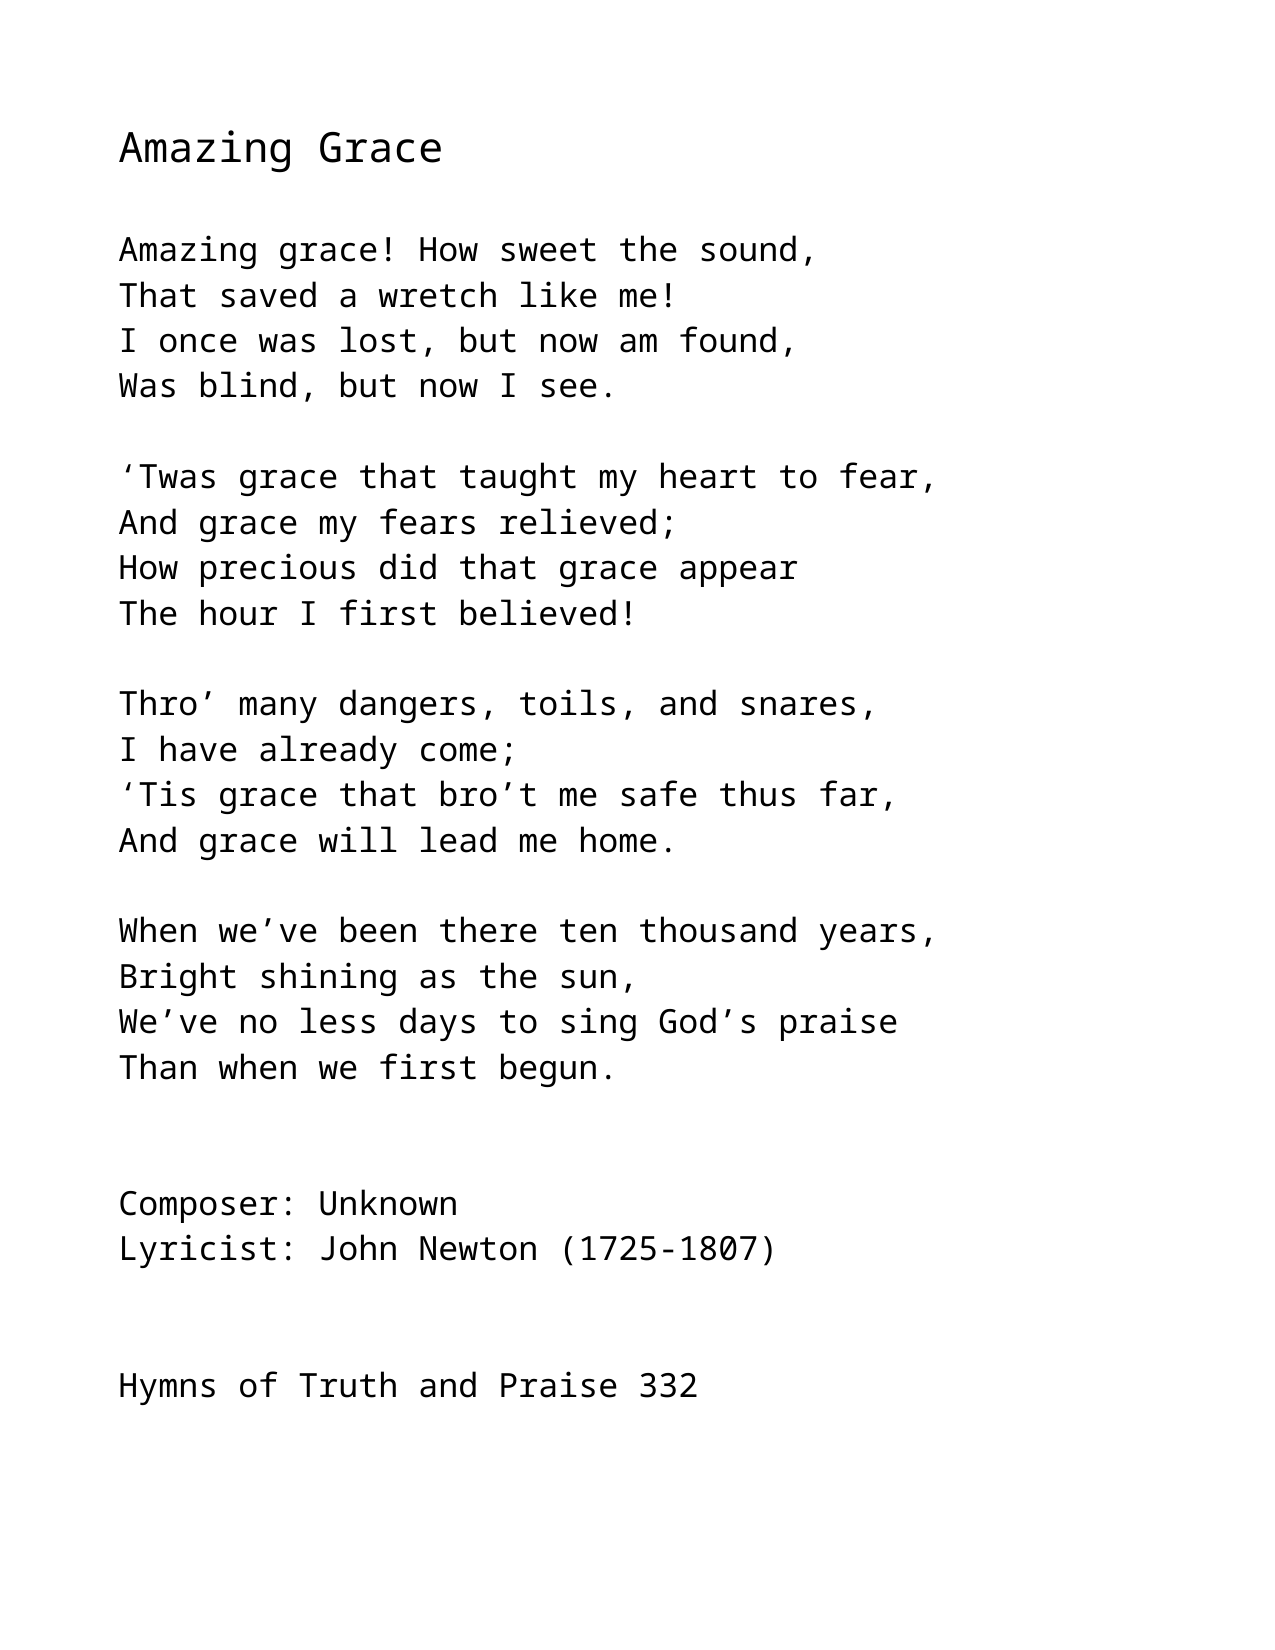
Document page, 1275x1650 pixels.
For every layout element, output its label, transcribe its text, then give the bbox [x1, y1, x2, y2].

text Lyricist: John Newton (1725-1807) [118, 1225, 1157, 1271]
text That saved a wretch like me! [118, 271, 1157, 317]
text Was blind, but now I see. [118, 362, 1157, 408]
text We’ve no less days to sing God’s praise [118, 998, 1157, 1043]
text ‘Twas grace that taught my heart to fear, [118, 453, 1157, 498]
text I once was lost, but now am found, [118, 317, 1157, 362]
text The hour I first believed! [118, 589, 1157, 635]
text Bright shining as the sun, [118, 953, 1157, 998]
text Thro’ many dangers, toils, and snares, [118, 680, 1157, 726]
text How precious did that grace appear [118, 544, 1157, 589]
text When we’ve been there ten thousand years, [118, 907, 1157, 953]
text ‘Tis grace that bro’t me safe thus far, [118, 771, 1157, 816]
text Hymns of Truth and Praise 332 [118, 1361, 1157, 1407]
text Composer: Unknown [118, 1180, 1157, 1225]
text I have already come; [118, 726, 1157, 771]
text And grace will lead me home. [118, 816, 1157, 862]
text Amazing grace! How sweet the sound, [118, 226, 1157, 271]
text Than when we first begun. [118, 1043, 1157, 1089]
text And grace my fears relieved; [118, 498, 1157, 544]
text Amazing Grace [118, 118, 1157, 175]
